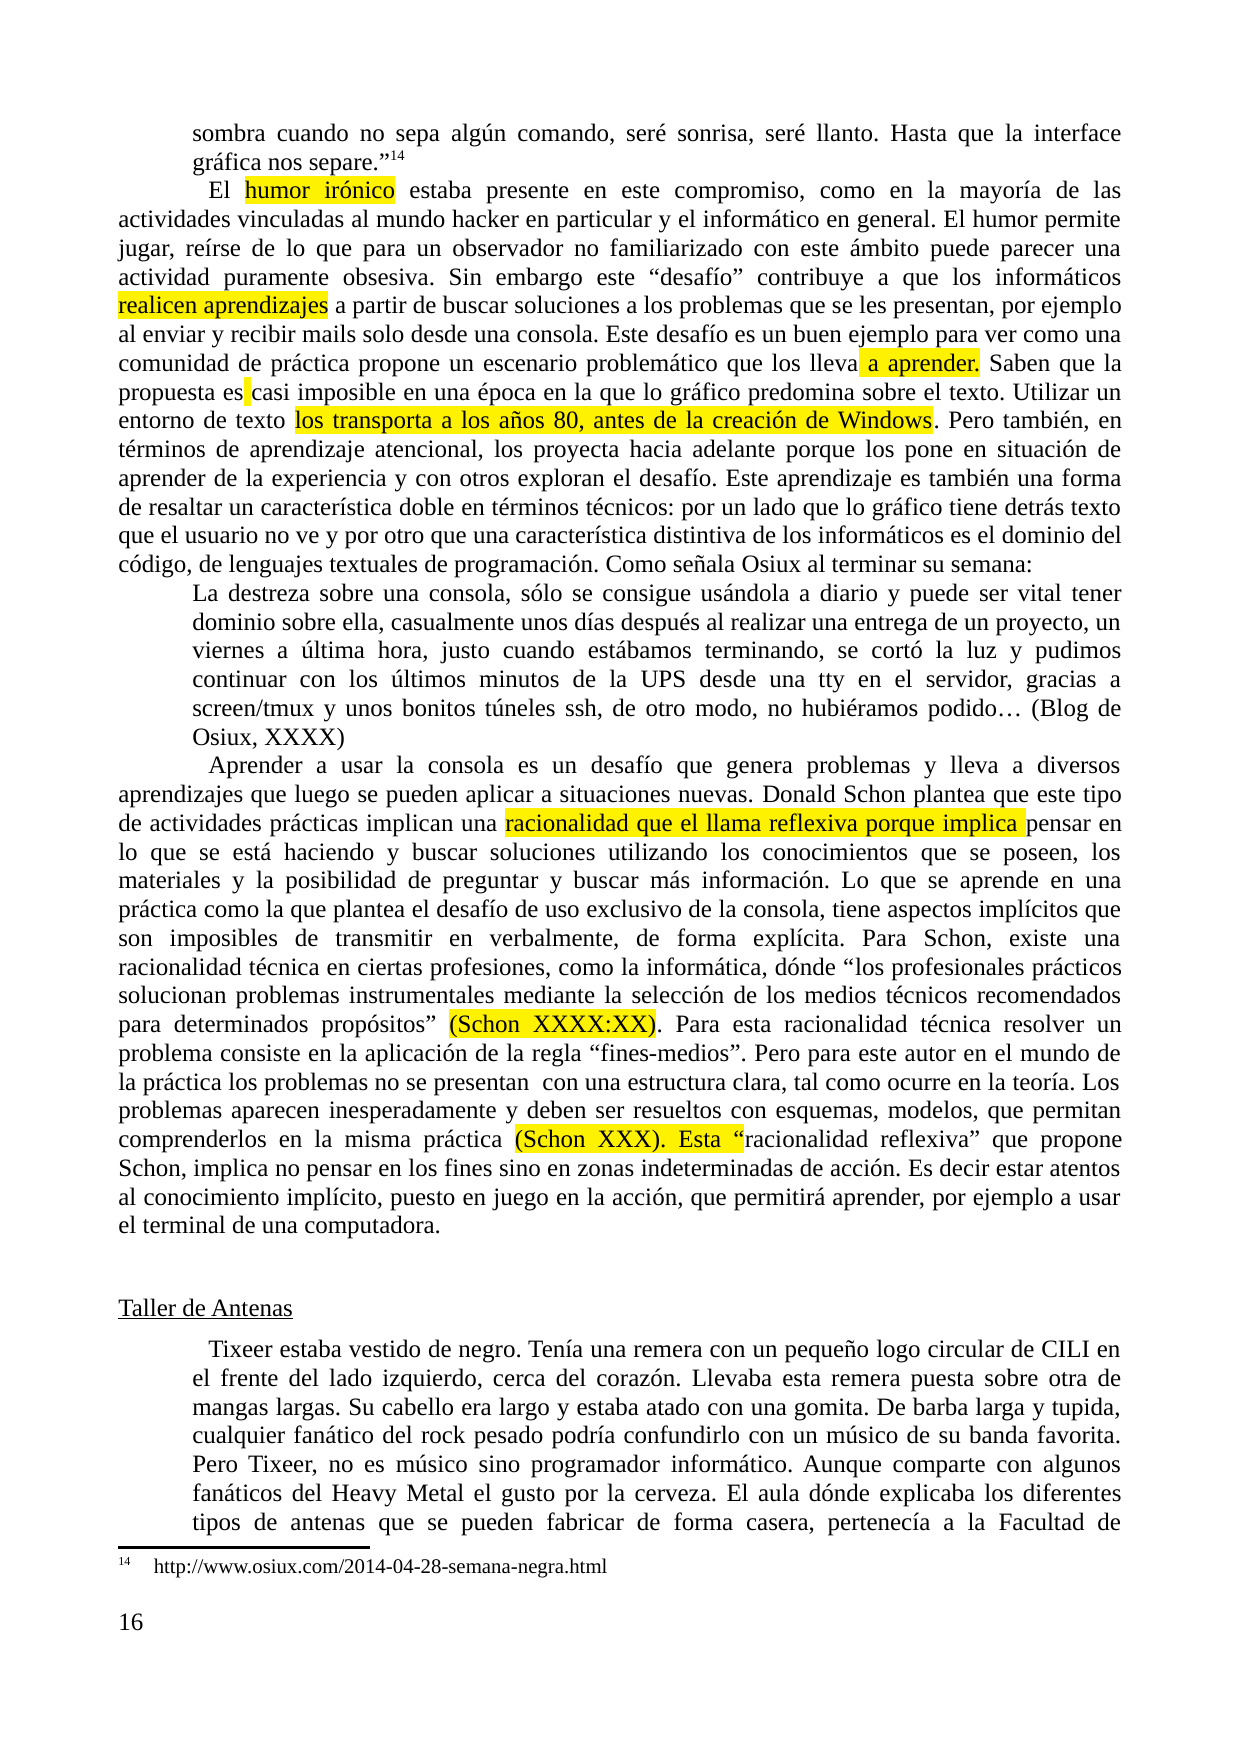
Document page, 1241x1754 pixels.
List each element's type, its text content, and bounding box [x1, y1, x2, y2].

text http://www.osiux.com/2014-04-28-semana-negra.html [118, 1553, 1122, 1578]
text La destreza sobre una consola, sólo se consigue usándola a diario y puede ser vital tener dominio sobre ella, casualmente unos días después al realizar una entrega de un proyecto, un viernes a última hora, justo cuando estábamos terminando, se cortó la luz y pudimos continuar con los últimos minutos de la UPS desde una tty en el servidor, gracias a screen/tmux y unos bonitos túneles ssh, de otro modo, no hubiéramos podido… (Blog de Osiux, XXXX) [192, 578, 1122, 751]
text sombra cuando no sepa algún comando, seré sonrisa, seré llanto. Hasta que la interface gráfica nos separe.” [192, 118, 1122, 176]
text Tixeer estaba vestido de negro. Tenía una remera con un pequeño logo circular de CILI en el frente del lado izquierdo, cerca del corazón. Llevaba esta remera puesta sobre otra de mangas largas. Su cabello era largo y estaba atado con una gomita. De barba larga y tupida, cualquier fanático del rock pesado podría confundirlo con un músico de su banda favorita. Pero Tixeer, no es músico sino programador informático. Aunque comparte con algunos fanáticos del Heavy Metal el gusto por la cerveza. El aula dónde explicaba los diferentes tipos de antenas que se pueden fabricar de forma casera, pertenecía a la Facultad de [192, 1334, 1122, 1536]
text Aprender a usar la consola es un desafío que genera problemas y lleva a diversos aprendizajes que luego se pueden aplicar a situaciones nuevas. Donald Schon plantea que este tipo de actividades prácticas implican una racionalidad que el llama reflexiva porque implica pensar en lo que se está haciendo y buscar soluciones utilizando los conocimientos que se poseen, los materiales y la posibilidad de preguntar y buscar más información. Lo que se aprende en una práctica como la que plantea el desafío de uso exclusivo de la consola, tiene aspectos implícitos que son imposibles de transmitir en verbalmente, de forma explícita. Para Schon, existe una racionalidad técnica en ciertas profesiones, como la informática, dónde “los profesionales prácticos solucionan problemas instrumentales mediante la selección de los medios técnicos recomendados para determinados propósitos” (Schon XXXX:XX). Para esta racionalidad técnica resolver un problema consiste en la aplicación de la regla “fines-medios”. Pero para este autor en el mundo de la práctica los problemas no se presentan con una estructura clara, tal como ocurre en la teoría. Los problemas aparecen inesperadamente y deben ser resueltos con esquemas, modelos, que permitan comprenderlos en la misma práctica (Schon XXX). Esta “racionalidad reflexiva” que propone Schon, implica no pensar en los fines sino en zonas indeterminadas de acción. Es decir estar atentos al conocimiento implícito, puesto en juego en la acción, que permitirá aprender, por ejemplo a usar el terminal de una computadora. [118, 751, 1122, 1239]
text El humor irónico estaba presente en este compromiso, como en la mayoría de las actividades vinculadas al mundo hacker en particular y el informático en general. El humor permite jugar, reírse de lo que para un observador no familiarizado con este ámbito puede parecer una actividad puramente obsesiva. Sin embargo este “desafío” contribuye a que los informáticos realicen aprendizajes a partir de buscar soluciones a los problemas que se les presentan, por ejemplo al enviar y recibir mails solo desde una consola. Este desafío es un buen ejemplo para ver como una comunidad de práctica propone un escenario problemático que los lleva a aprender. Saben que la propuesta es casi imposible en una época en la que lo gráfico predomina sobre el texto. Utilizar un entorno de texto los transporta a los años 80, antes de la creación de Windows. Pero también, en términos de aprendizaje atencional, los proyecta hacia adelante porque los pone en situación de aprender de la experiencia y con otros exploran el desafío. Este aprendizaje es también una forma de resaltar un característica doble en términos técnicos: por un lado que lo gráfico tiene detrás texto que el usuario no ve y por otro que una característica distintiva de los informáticos es el dominio del código, de lenguajes textuales de programación. Como señala Osiux al terminar su semana: [118, 176, 1122, 578]
subtitle Taller de Antenas [118, 1293, 1122, 1322]
